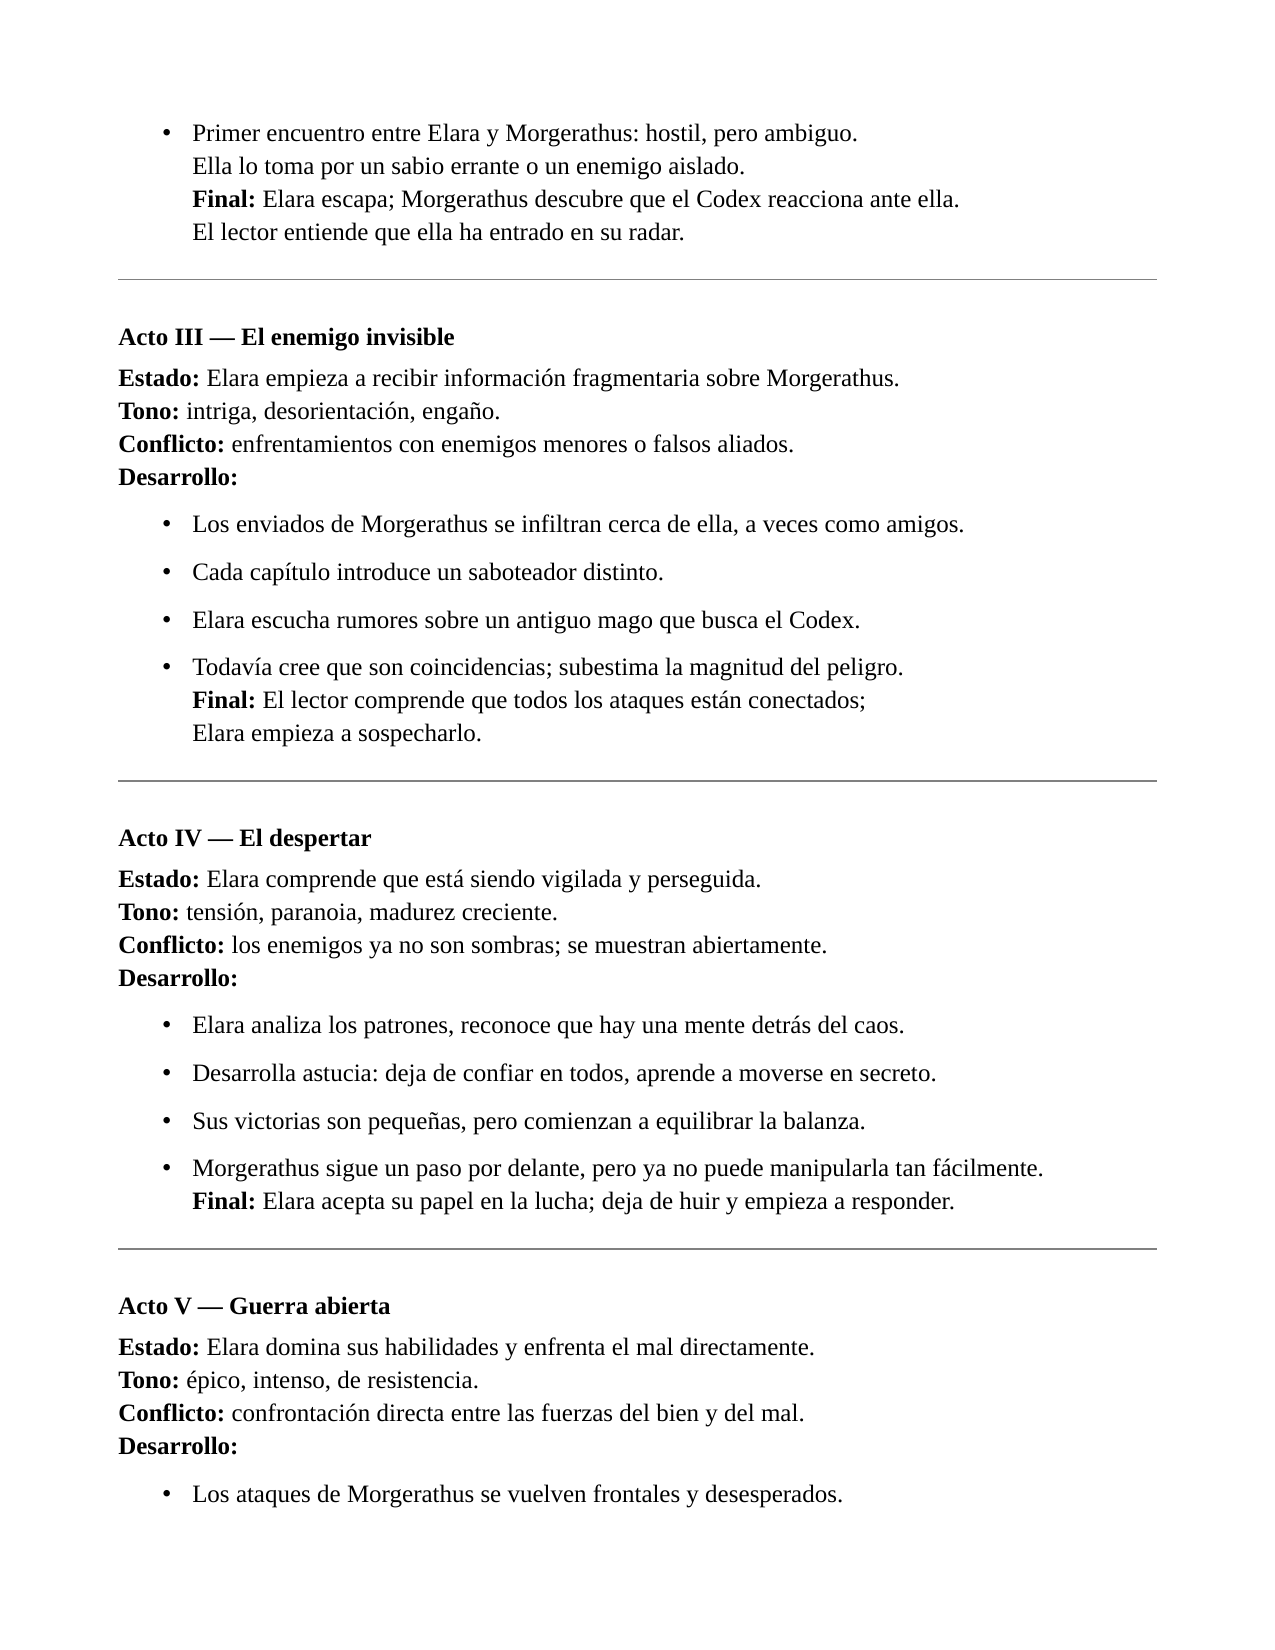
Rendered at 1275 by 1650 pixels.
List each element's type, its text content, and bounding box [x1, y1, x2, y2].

list Desarrolla astucia: deja de confiar en todos, aprende a moverse en secreto. [162, 1058, 1157, 1087]
list Los ataques de Morgerathus se vuelven frontales y desesperados. [162, 1479, 1157, 1507]
text Estado: Elara comprende que está siendo vigilada y perseguida. Tono: tensión, paranoia, madurez creciente. Conflicto: los enemigos ya no son sombras; se muestran abiertamente. Desarrollo: [118, 864, 1157, 992]
text Estado: Elara empieza a recibir información fragmentaria sobre Morgerathus. Tono: intriga, desorientación, engaño. Conflicto: enfrentamientos con enemigos menores o falsos aliados. Desarrollo: [118, 363, 1157, 491]
list Primer encuentro entre Elara y Morgerathus: hostil, pero ambiguo. Ella lo toma por un sabio errante o un enemigo aislado. Final: Elara escapa; Morgerathus descubre que el Codex reacciona ante ella. El lector entiende que ella ha entrado en su radar. [162, 118, 1157, 246]
subtitle Acto IV — El despertar [118, 823, 1157, 851]
text Estado: Elara domina sus habilidades y enfrenta el mal directamente. Tono: épico, intenso, de resistencia. Conflicto: confrontación directa entre las fuerzas del bien y del mal. Desarrollo: [118, 1332, 1157, 1460]
list Sus victorias son pequeñas, pero comienzan a equilibrar la balanza. [162, 1106, 1157, 1134]
subtitle Acto V — Guerra abierta [118, 1291, 1157, 1319]
list Morgerathus sigue un paso por delante, pero ya no puede manipularla tan fácilmente. Final: Elara acepta su papel en la lucha; deja de huir y empieza a responder. [162, 1153, 1157, 1215]
list Cada capítulo introduce un saboteador distinto. [162, 557, 1157, 586]
list Todavía cree que son coincidencias; subestima la magnitud del peligro. Final: El lector comprende que todos los ataques están conectados; Elara empieza a sospecharlo. [162, 652, 1157, 747]
list Elara analiza los patrones, reconoce que hay una mente detrás del caos. [162, 1011, 1157, 1039]
list Elara escucha rumores sobre un antiguo mago que busca el Codex. [162, 605, 1157, 633]
list Los enviados de Morgerathus se infiltran cerca de ella, a veces como amigos. [162, 509, 1157, 538]
subtitle Acto III — El enemigo invisible [118, 322, 1157, 350]
